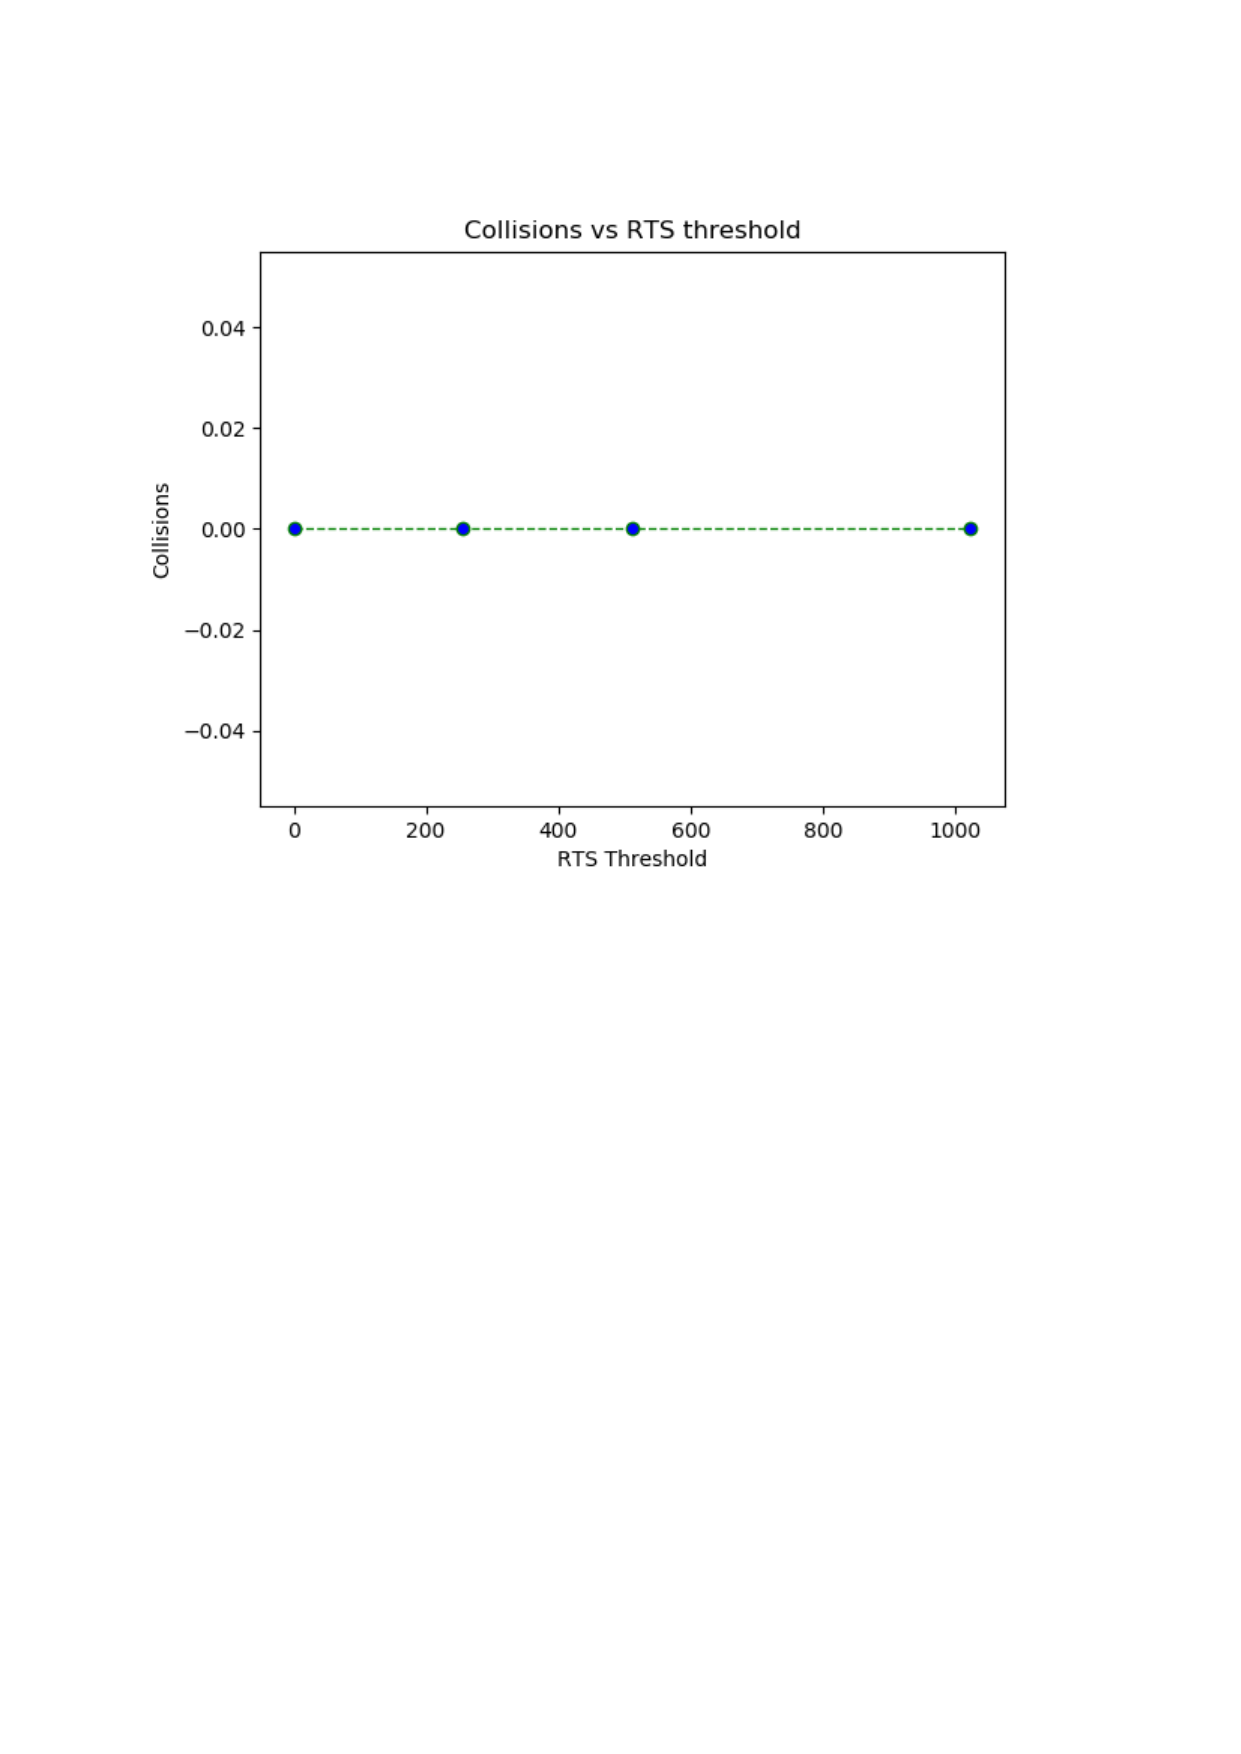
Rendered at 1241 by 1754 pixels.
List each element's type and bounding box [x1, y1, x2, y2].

picture [140, 165, 1100, 886]
